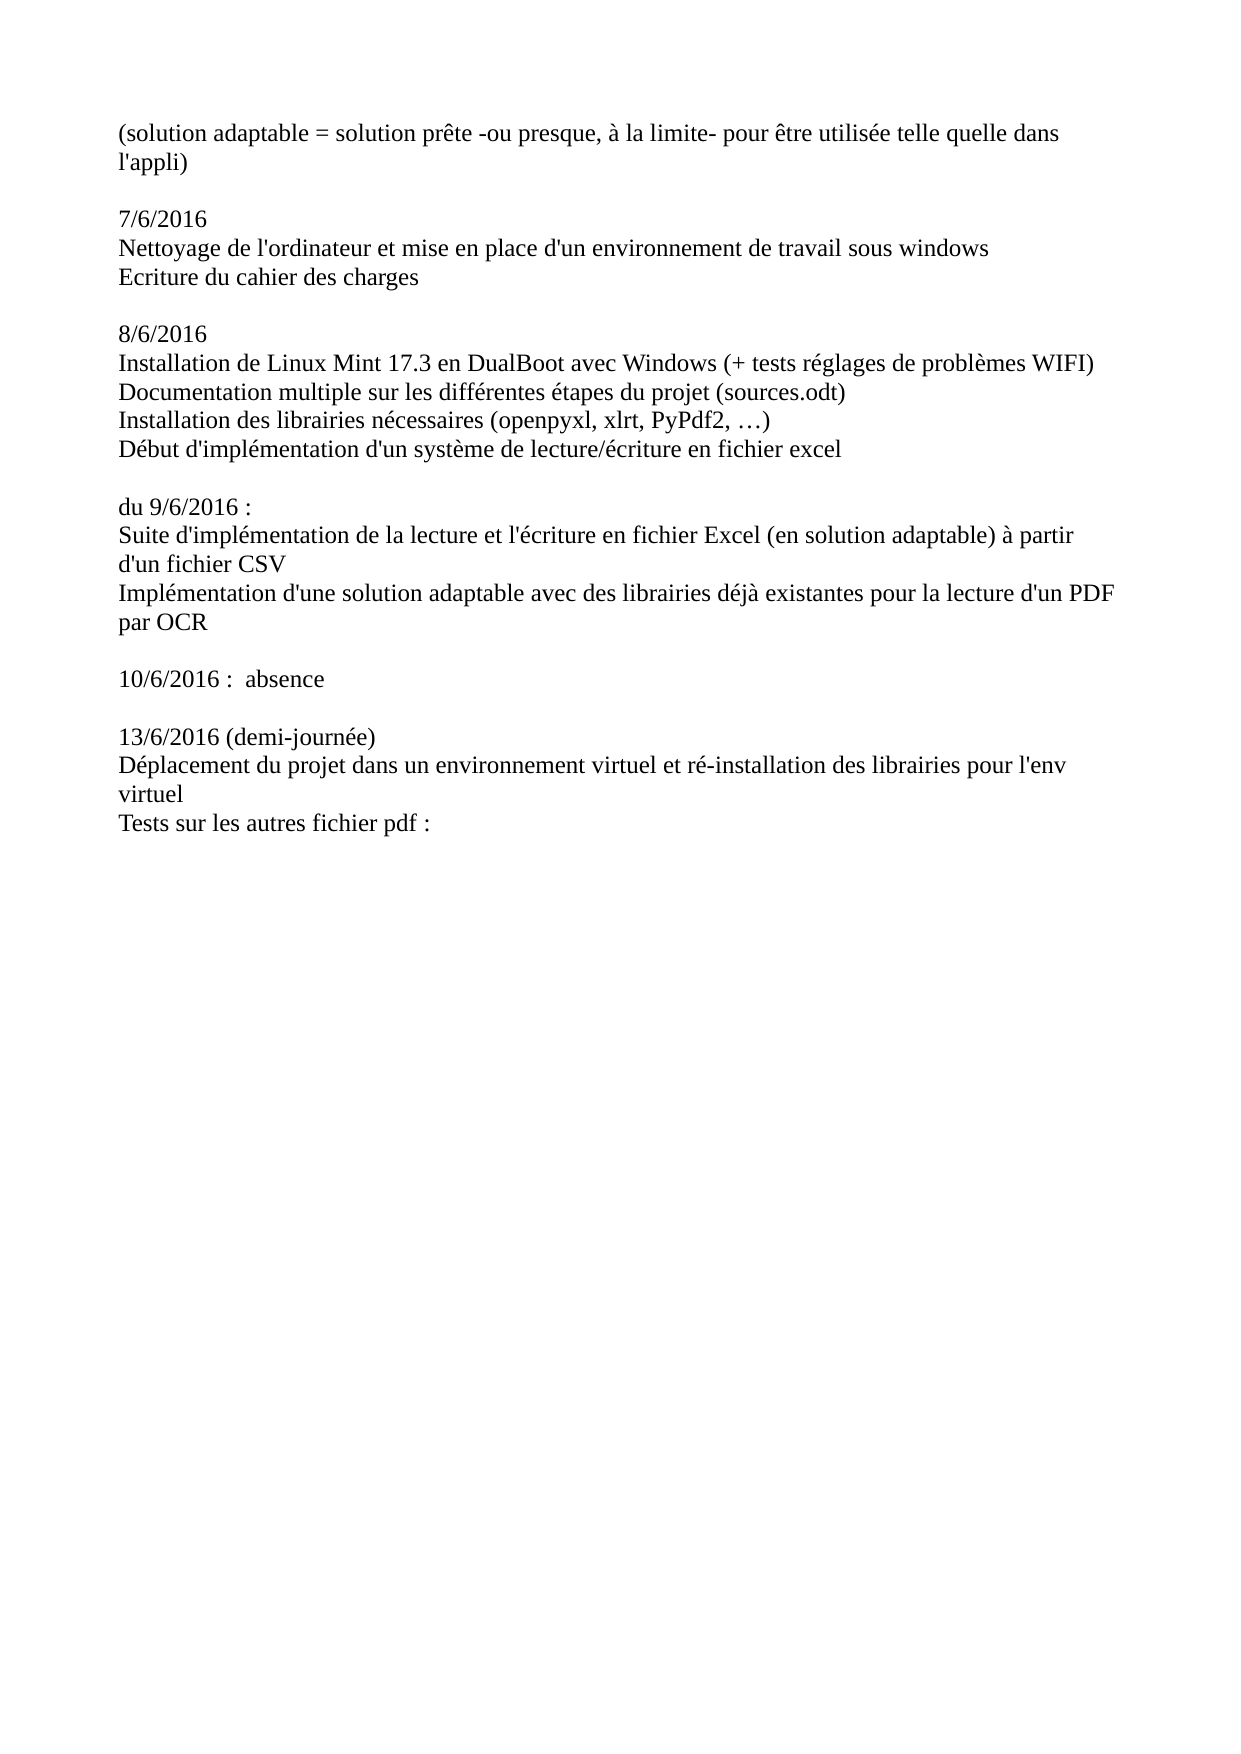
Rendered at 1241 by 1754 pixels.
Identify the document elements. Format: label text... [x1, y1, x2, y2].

text Début d'implémentation d'un système de lecture/écriture en fichier excel [118, 434, 1122, 463]
text 7/6/2016 [118, 204, 1122, 233]
text Tests sur les autres fichier pdf : [118, 808, 1122, 837]
text Déplacement du projet dans un environnement virtuel et ré-installation des librairies pour l'env virtuel [118, 751, 1122, 808]
text Suite d'implémentation de la lecture et l'écriture en fichier Excel (en solution adaptable) à partir d'un fichier CSV [118, 521, 1122, 578]
text 8/6/2016 [118, 319, 1122, 348]
text Installation des librairies nécessaires (openpyxl, xlrt, PyPdf2, …) [118, 406, 1122, 434]
text Documentation multiple sur les différentes étapes du projet (sources.odt) [118, 377, 1122, 406]
text 10/6/2016 : absence [118, 664, 1122, 693]
text Implémentation d'une solution adaptable avec des librairies déjà existantes pour la lecture d'un PDF par OCR [118, 578, 1122, 636]
text (solution adaptable = solution prête -ou presque, à la limite- pour être utilisée telle quelle dans l'appli) [118, 118, 1122, 176]
text 13/6/2016 (demi-journée) [118, 722, 1122, 751]
text Installation de Linux Mint 17.3 en DualBoot avec Windows (+ tests réglages de problèmes WIFI) [118, 348, 1122, 377]
text Ecriture du cahier des charges [118, 262, 1122, 291]
text Nettoyage de l'ordinateur et mise en place d'un environnement de travail sous windows [118, 233, 1122, 262]
text du 9/6/2016 : [118, 492, 1122, 521]
